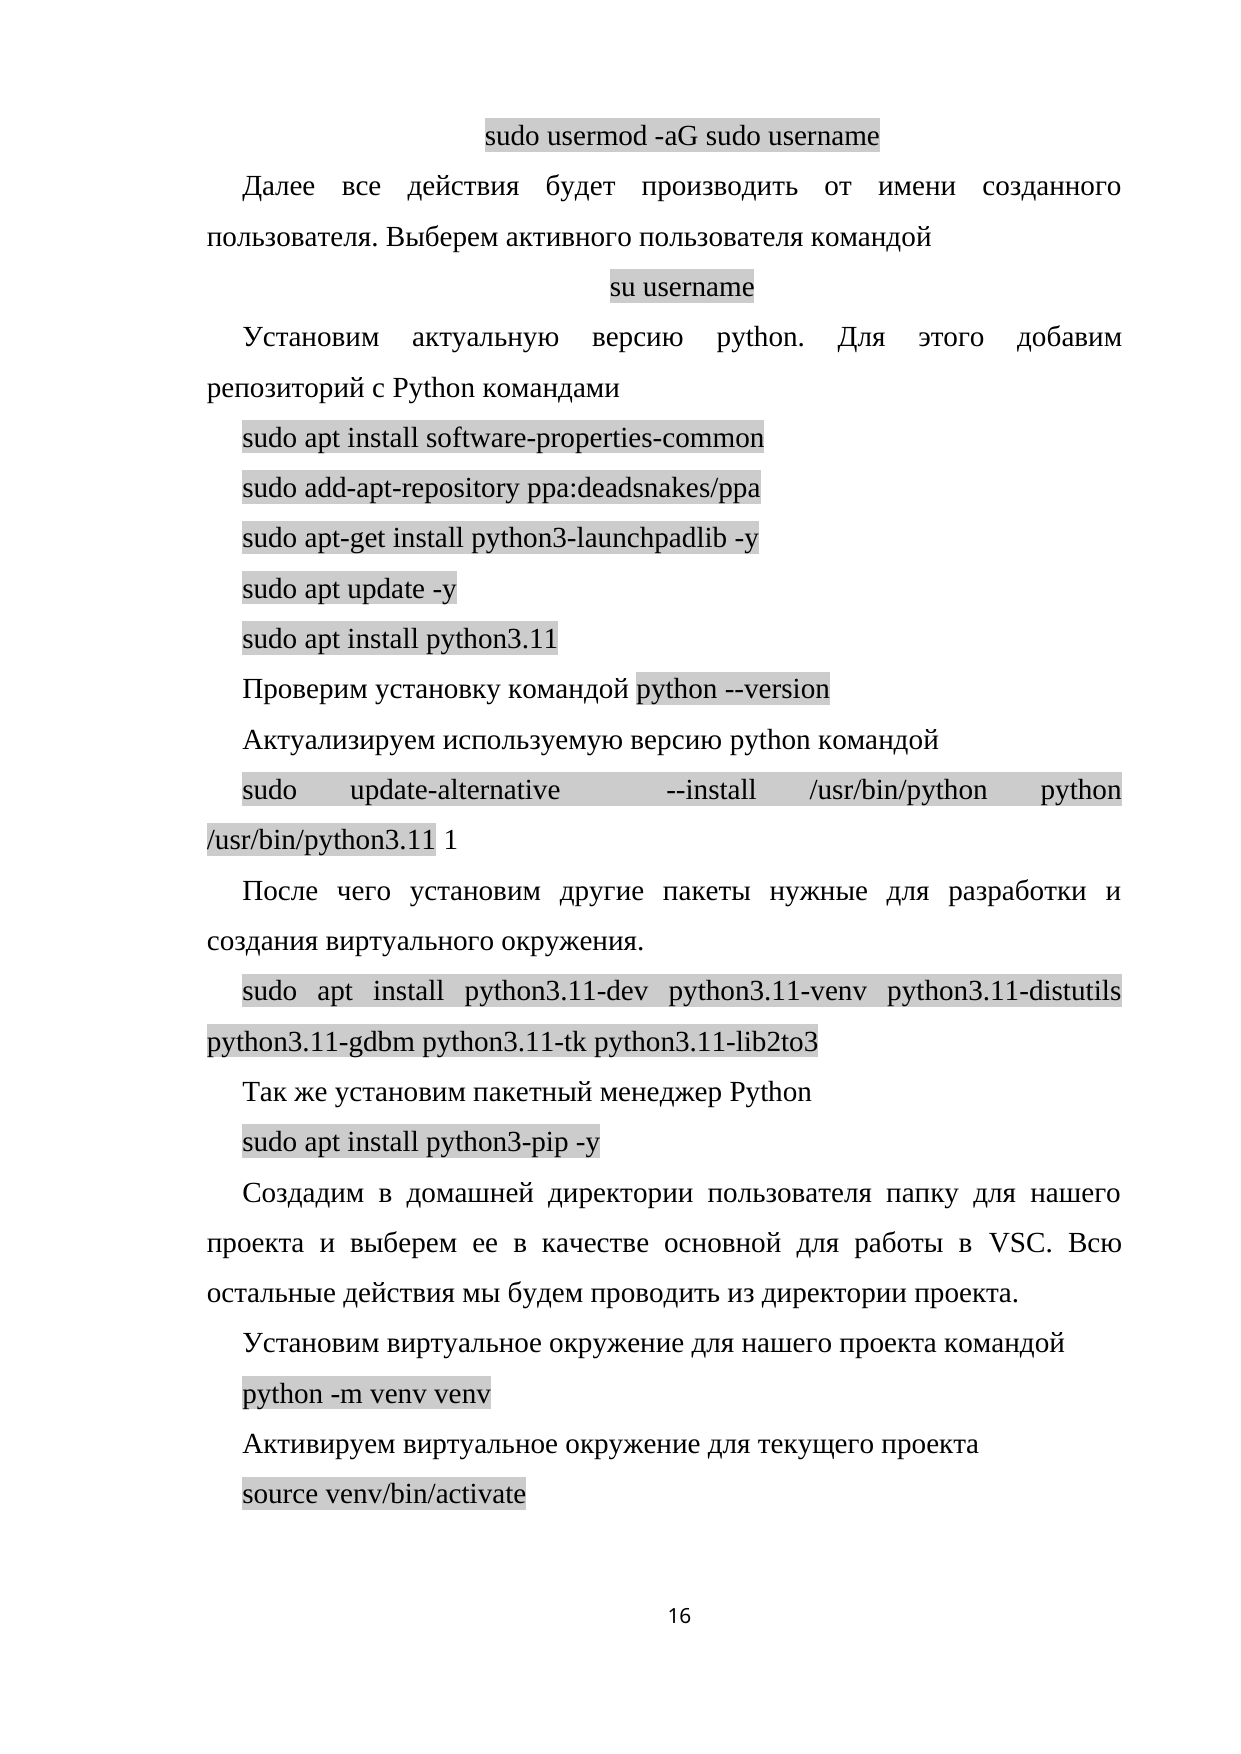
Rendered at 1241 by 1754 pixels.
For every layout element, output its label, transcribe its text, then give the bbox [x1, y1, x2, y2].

list su username [207, 269, 1122, 303]
list Активируем виртуальное окружение для текущего проекта [207, 1426, 1122, 1460]
list После чего установим другие пакеты нужные для разработки и создания виртуального окружения. [207, 873, 1122, 957]
list Актуализируем используемую версию python командой [207, 722, 1122, 755]
list sudo apt-get install python3-launchpadlib -y [207, 521, 1122, 554]
list Проверим установку командой python --version [207, 672, 1122, 705]
list Так же установим пакетный менеджер Python [207, 1074, 1122, 1108]
list Создадим в домашней директории пользователя папку для нашего проекта и выберем ее в качестве основной для работы в VSC. Всю остальные действия мы будем проводить из директории проекта. [207, 1175, 1122, 1309]
list sudo usermod -aG sudo username [207, 118, 1122, 152]
list Установим актуальную версию python. Для этого добавим репозиторий с Python командами [207, 319, 1122, 403]
list sudo apt update -y [207, 571, 1122, 604]
list sudo add-apt-repository ppa:deadsnakes/ppa [207, 470, 1122, 504]
list sudo apt install python3.11 [207, 621, 1122, 655]
list sudo update-alternative --install /usr/bin/python python /usr/bin/python3.11 1 [207, 772, 1122, 856]
list python -m venv venv [207, 1376, 1122, 1409]
list sudo apt install software-properties-common [207, 420, 1122, 453]
list Далее все действия будет производить от имени созданного пользователя. Выберем активного пользователя командой [207, 168, 1122, 252]
list sudo apt install python3-pip -y [207, 1124, 1122, 1158]
list source venv/bin/activate [207, 1477, 1122, 1510]
list Установим виртуальное окружение для нашего проекта командой [207, 1326, 1122, 1359]
list sudo apt install python3.11-dev python3.11-venv python3.11-distutils python3.11-gdbm python3.11-tk python3.11-lib2to3 [207, 973, 1122, 1057]
